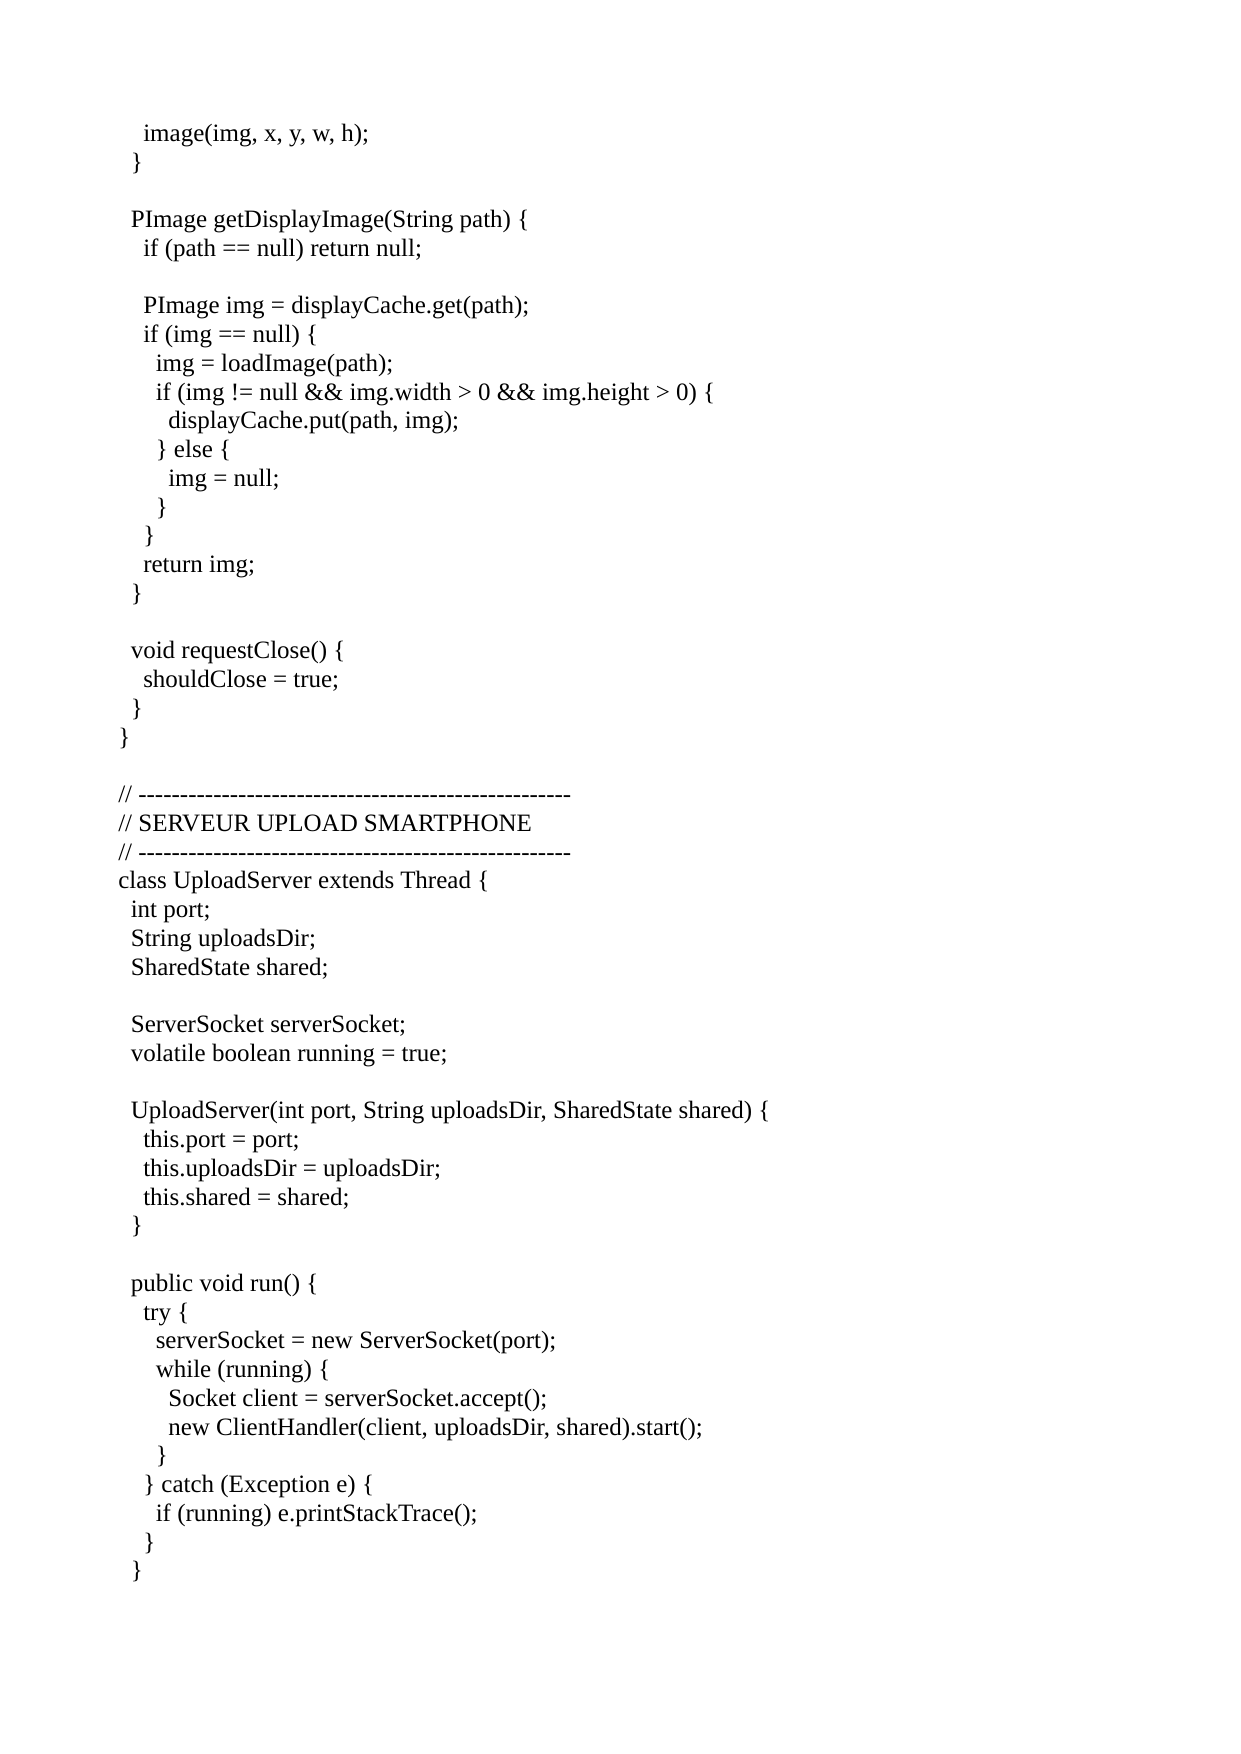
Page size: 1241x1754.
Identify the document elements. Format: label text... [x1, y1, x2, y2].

text PImage img = displayCache.get(path); [118, 291, 1122, 319]
text // ---------------------------------------------------- [118, 779, 1122, 808]
text String uploadsDir; [118, 923, 1122, 952]
text } [118, 492, 1122, 521]
text PImage getDisplayImage(String path) { [118, 204, 1122, 233]
text } [118, 1527, 1122, 1556]
text try { [118, 1297, 1122, 1326]
text displayCache.put(path, img); [118, 406, 1122, 434]
text img = null; [118, 463, 1122, 492]
text Socket client = serverSocket.accept(); [118, 1383, 1122, 1412]
text void requestClose() { [118, 636, 1122, 664]
text this.shared = shared; [118, 1182, 1122, 1211]
text img = loadImage(path); [118, 348, 1122, 377]
text } [118, 521, 1122, 549]
text } [118, 1211, 1122, 1239]
text SharedState shared; [118, 952, 1122, 981]
text new ClientHandler(client, uploadsDir, shared).start(); [118, 1412, 1122, 1441]
text } [118, 722, 1122, 751]
text this.port = port; [118, 1124, 1122, 1153]
text ServerSocket serverSocket; [118, 1009, 1122, 1038]
text } [118, 1441, 1122, 1469]
text if (img == null) { [118, 319, 1122, 348]
text class UploadServer extends Thread { [118, 866, 1122, 894]
text } [118, 147, 1122, 176]
text } catch (Exception e) { [118, 1469, 1122, 1498]
text public void run() { [118, 1268, 1122, 1297]
text if (path == null) return null; [118, 233, 1122, 262]
text image(img, x, y, w, h); [118, 118, 1122, 147]
text } [118, 693, 1122, 722]
text int port; [118, 894, 1122, 923]
text if (img != null && img.width > 0 && img.height > 0) { [118, 377, 1122, 406]
text serverSocket = new ServerSocket(port); [118, 1326, 1122, 1354]
text shouldClose = true; [118, 664, 1122, 693]
text } else { [118, 434, 1122, 463]
text if (running) e.printStackTrace(); [118, 1498, 1122, 1527]
text while (running) { [118, 1354, 1122, 1383]
text // SERVEUR UPLOAD SMARTPHONE [118, 808, 1122, 837]
text return img; [118, 549, 1122, 578]
text // ---------------------------------------------------- [118, 837, 1122, 866]
text UploadServer(int port, String uploadsDir, SharedState shared) { [118, 1096, 1122, 1124]
text volatile boolean running = true; [118, 1038, 1122, 1067]
text this.uploadsDir = uploadsDir; [118, 1153, 1122, 1182]
text } [118, 1556, 1122, 1584]
text } [118, 578, 1122, 607]
